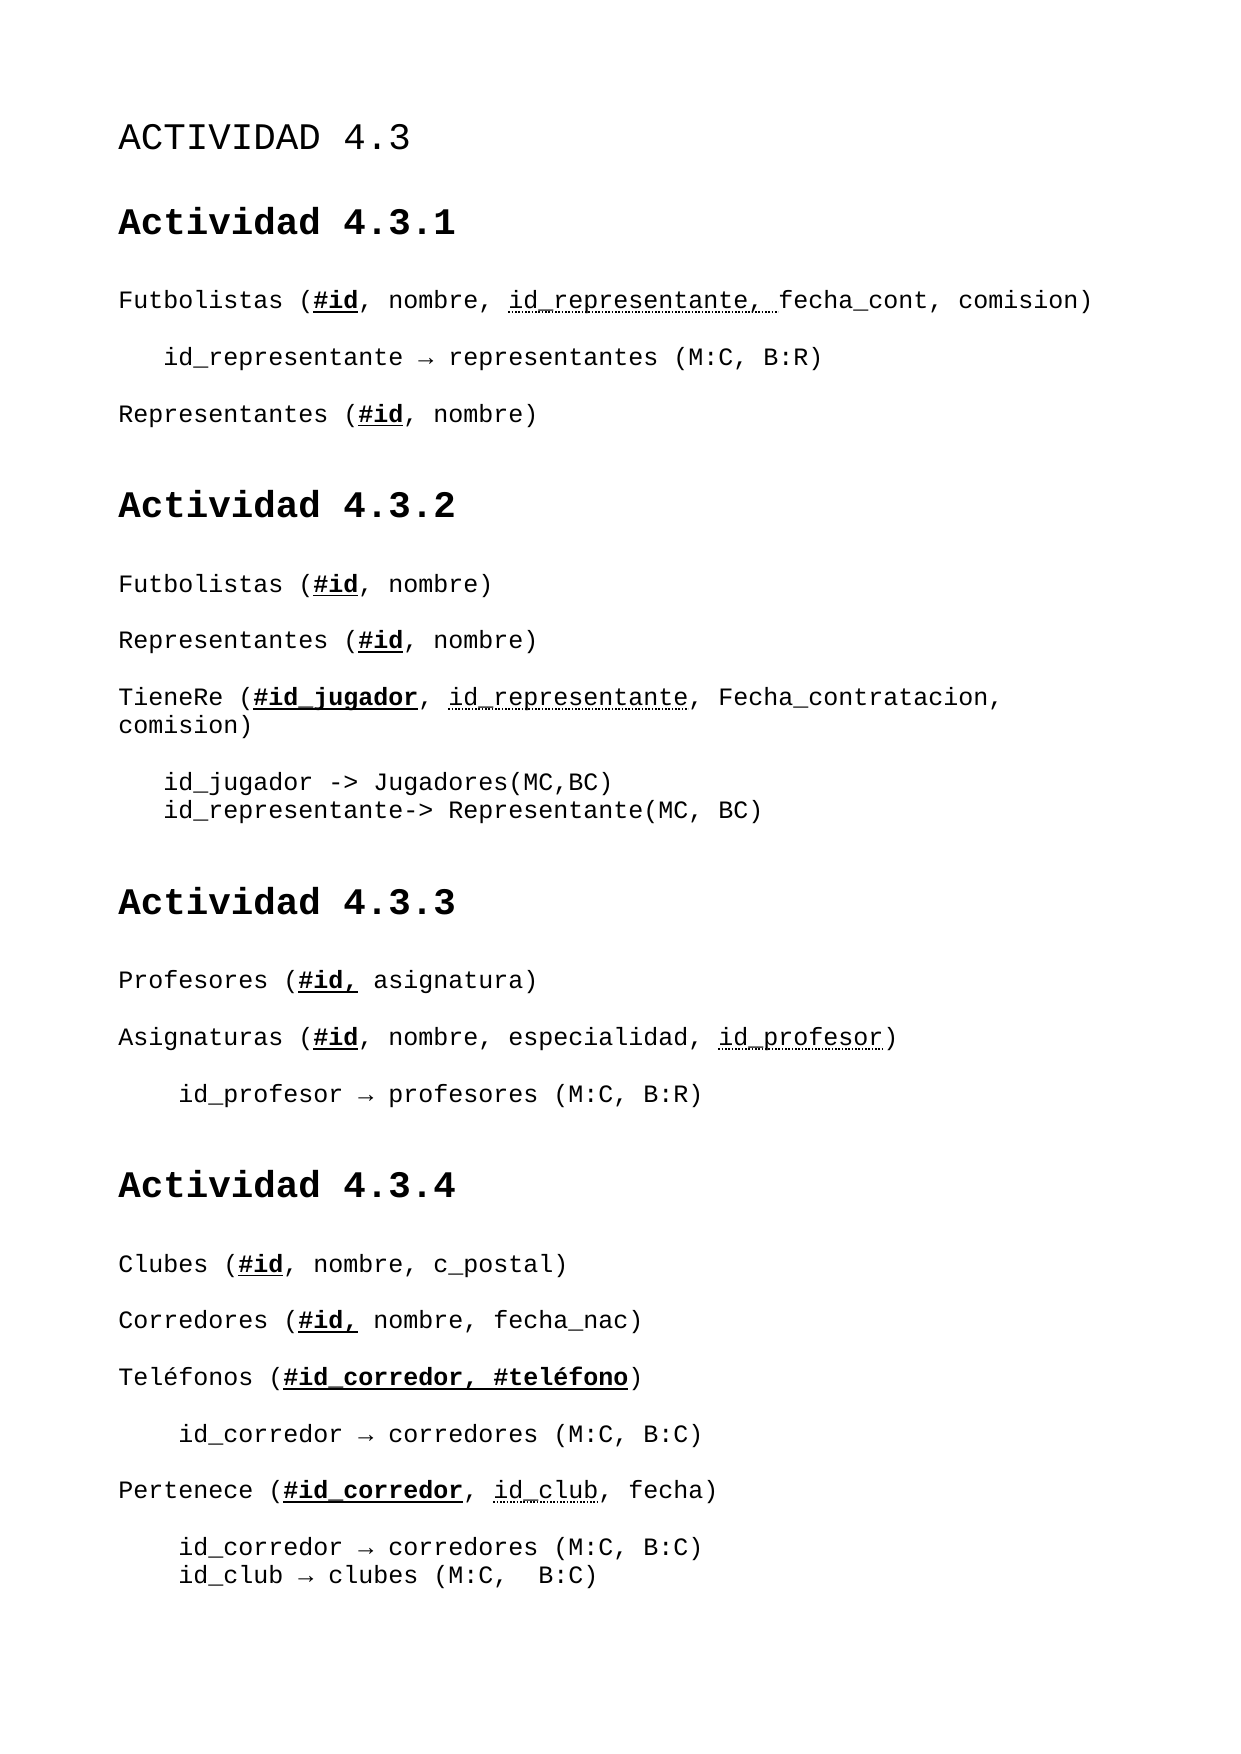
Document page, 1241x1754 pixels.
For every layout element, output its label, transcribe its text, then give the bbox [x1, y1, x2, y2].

text Actividad 4.3.2 [118, 486, 1122, 529]
text Corredores (#id, nombre, fecha_nac) [118, 1308, 1122, 1336]
text Futbolistas (#id, nombre) [118, 571, 1122, 600]
text Actividad 4.3.3 [118, 883, 1122, 926]
text id_jugador -> Jugadores(MC,BC) [118, 770, 1122, 798]
text Actividad 4.3.1 [118, 203, 1122, 246]
text ACTIVIDAD 4.3 [118, 118, 1122, 161]
text Clubes (#id, nombre, c_postal) [118, 1251, 1122, 1280]
text Pertenece (#id_corredor, id_club, fecha) [118, 1478, 1122, 1506]
text Actividad 4.3.4 [118, 1166, 1122, 1209]
text id_corredor → corredores (M:C, B:C) [118, 1421, 1122, 1450]
text id_representante-> Representante(MC, BC) [118, 798, 1122, 826]
text id_corredor → corredores (M:C, B:C) [118, 1535, 1122, 1563]
text Asignaturas (#id, nombre, especialidad, id_profesor) [118, 1025, 1122, 1053]
text id_profesor → profesores (M:C, B:R) [118, 1081, 1122, 1110]
text Futbolistas (#id, nombre, id_representante, fecha_cont, comision) [118, 288, 1122, 316]
text Representantes (#id, nombre) [118, 628, 1122, 656]
text Representantes (#id, nombre) [118, 401, 1122, 430]
text id_club → clubes (M:C, B:C) [118, 1563, 1122, 1591]
text Profesores (#id, asignatura) [118, 968, 1122, 996]
text TieneRe (#id_jugador, id_representante, Fecha_contratacion, comision) [118, 685, 1122, 741]
text id_representante → representantes (M:C, B:R) [118, 345, 1122, 373]
text Teléfonos (#id_corredor, #teléfono) [118, 1365, 1122, 1393]
